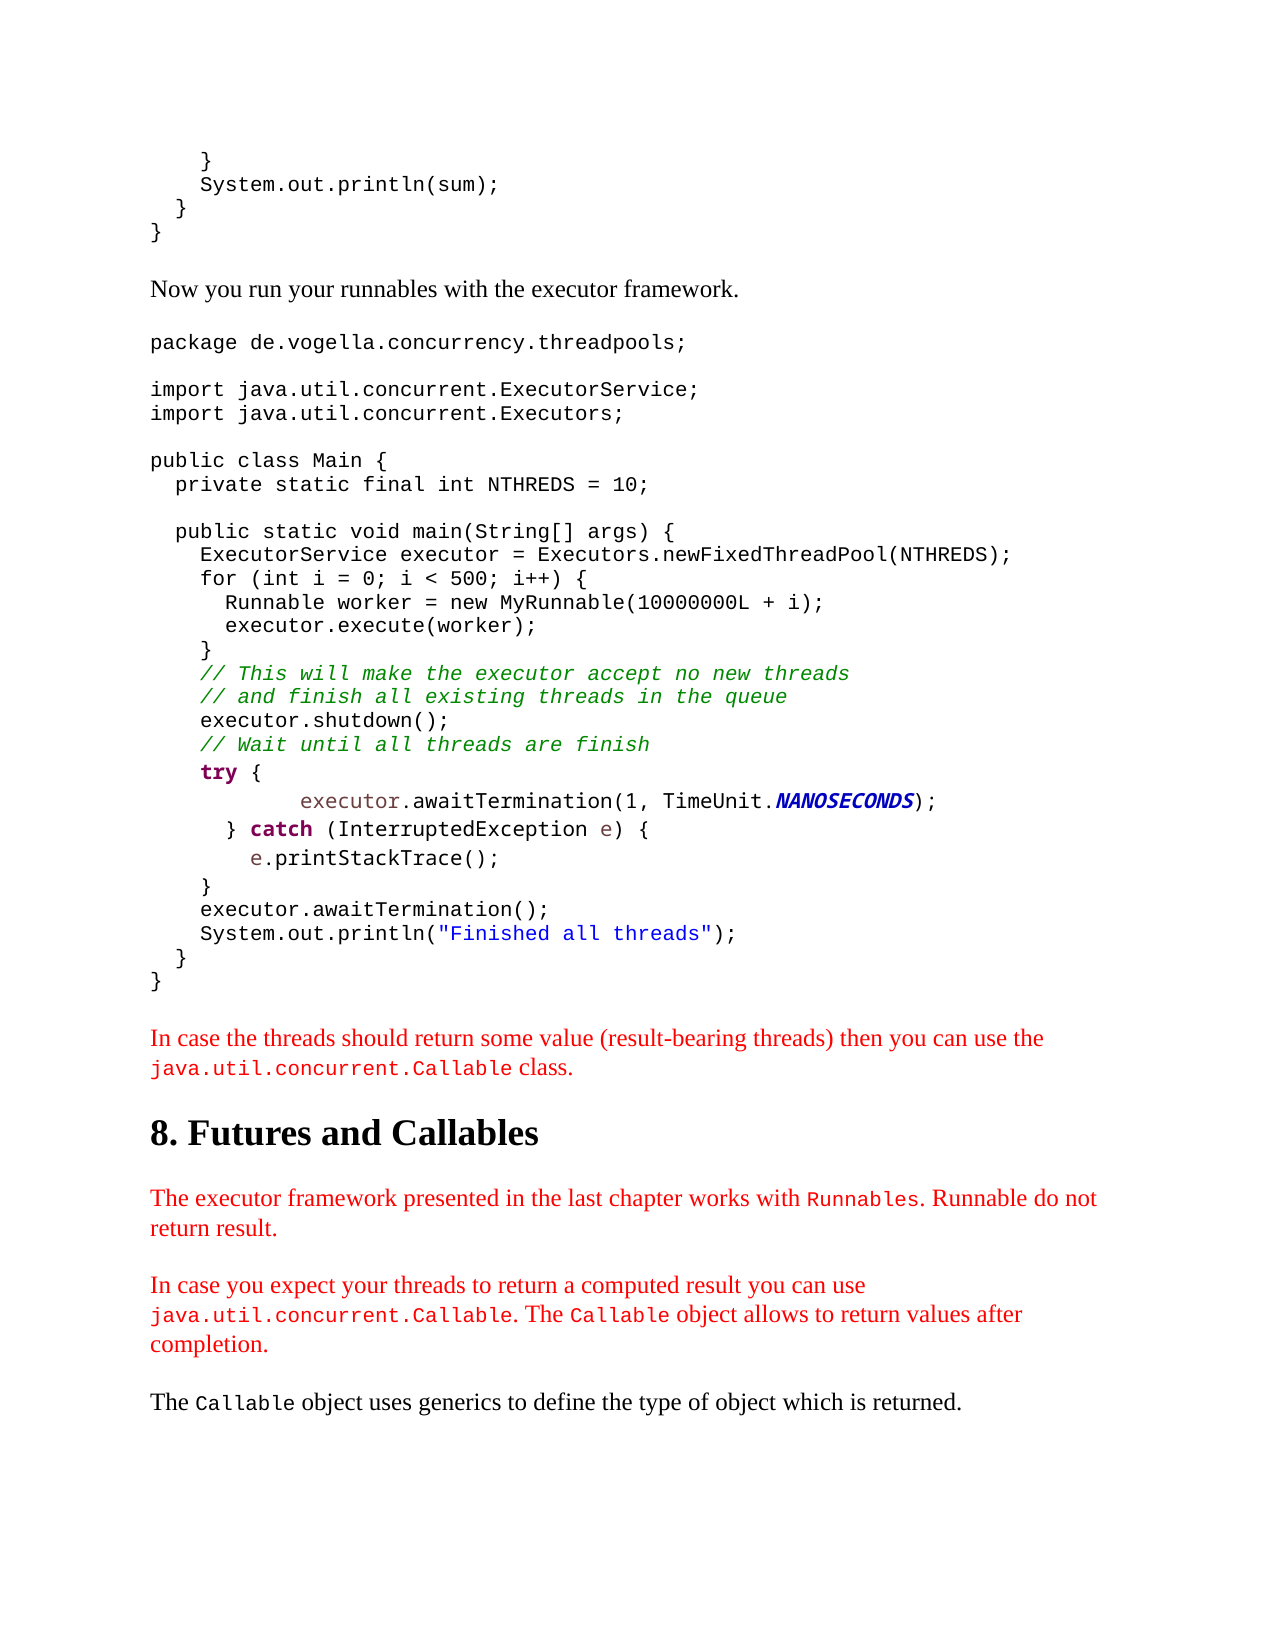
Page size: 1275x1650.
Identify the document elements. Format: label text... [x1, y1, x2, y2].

text public static void main(String[] args) { [150, 521, 1125, 544]
text The Callable object uses generics to define the type of object which is returned. [150, 1387, 1125, 1416]
text The executor framework presented in the last chapter works with Runnables. Runnable do not return result. [150, 1183, 1125, 1241]
text // Wait until all threads are finish [150, 734, 1125, 757]
text } [150, 947, 1125, 970]
text // and finish all existing threads in the queue [150, 686, 1125, 710]
text executor.awaitTermination(1, TimeUnit.NANOSECONDS); [150, 786, 1125, 814]
text public class Main { [150, 450, 1125, 473]
text executor.awaitTermination(); [150, 899, 1125, 923]
text Runnable worker = new MyRunnable(10000000L + i); [150, 592, 1125, 615]
text System.out.println(sum); [150, 174, 1125, 197]
text } [150, 871, 1125, 899]
text In case the threads should return some value (result-bearing threads) then you can use the java.util.concurrent.Callable class. [150, 1023, 1125, 1082]
text package de.vogella.concurrency.threadpools; [150, 332, 1125, 355]
text import java.util.concurrent.Executors; [150, 403, 1125, 426]
text System.out.println("Finished all threads"); [150, 923, 1125, 947]
text Now you run your runnables with the executor framework. [150, 274, 1125, 302]
text private static final int NTHREDS = 10; [150, 473, 1125, 497]
text // This will make the executor accept no new threads [150, 663, 1125, 686]
text } [150, 197, 1125, 221]
text } [150, 221, 1125, 244]
text try { [150, 757, 1125, 786]
text } catch (InterruptedException e) { [150, 814, 1125, 843]
text executor.execute(worker); [150, 615, 1125, 639]
text e.printStackTrace(); [150, 843, 1125, 871]
text In case you expect your threads to return a computed result you can use java.util.concurrent.Callable. The Callable object allows to return values after completion. [150, 1271, 1125, 1358]
text for (int i = 0; i < 500; i++) { [150, 568, 1125, 592]
text executor.shutdown(); [150, 710, 1125, 734]
text } [150, 150, 1125, 174]
text } [150, 970, 1125, 994]
text ExecutorService executor = Executors.newFixedThreadPool(NTHREDS); [150, 544, 1125, 568]
text } [150, 639, 1125, 663]
subtitle 8. Futures and Callables [150, 1111, 1125, 1154]
text import java.util.concurrent.ExecutorService; [150, 379, 1125, 403]
